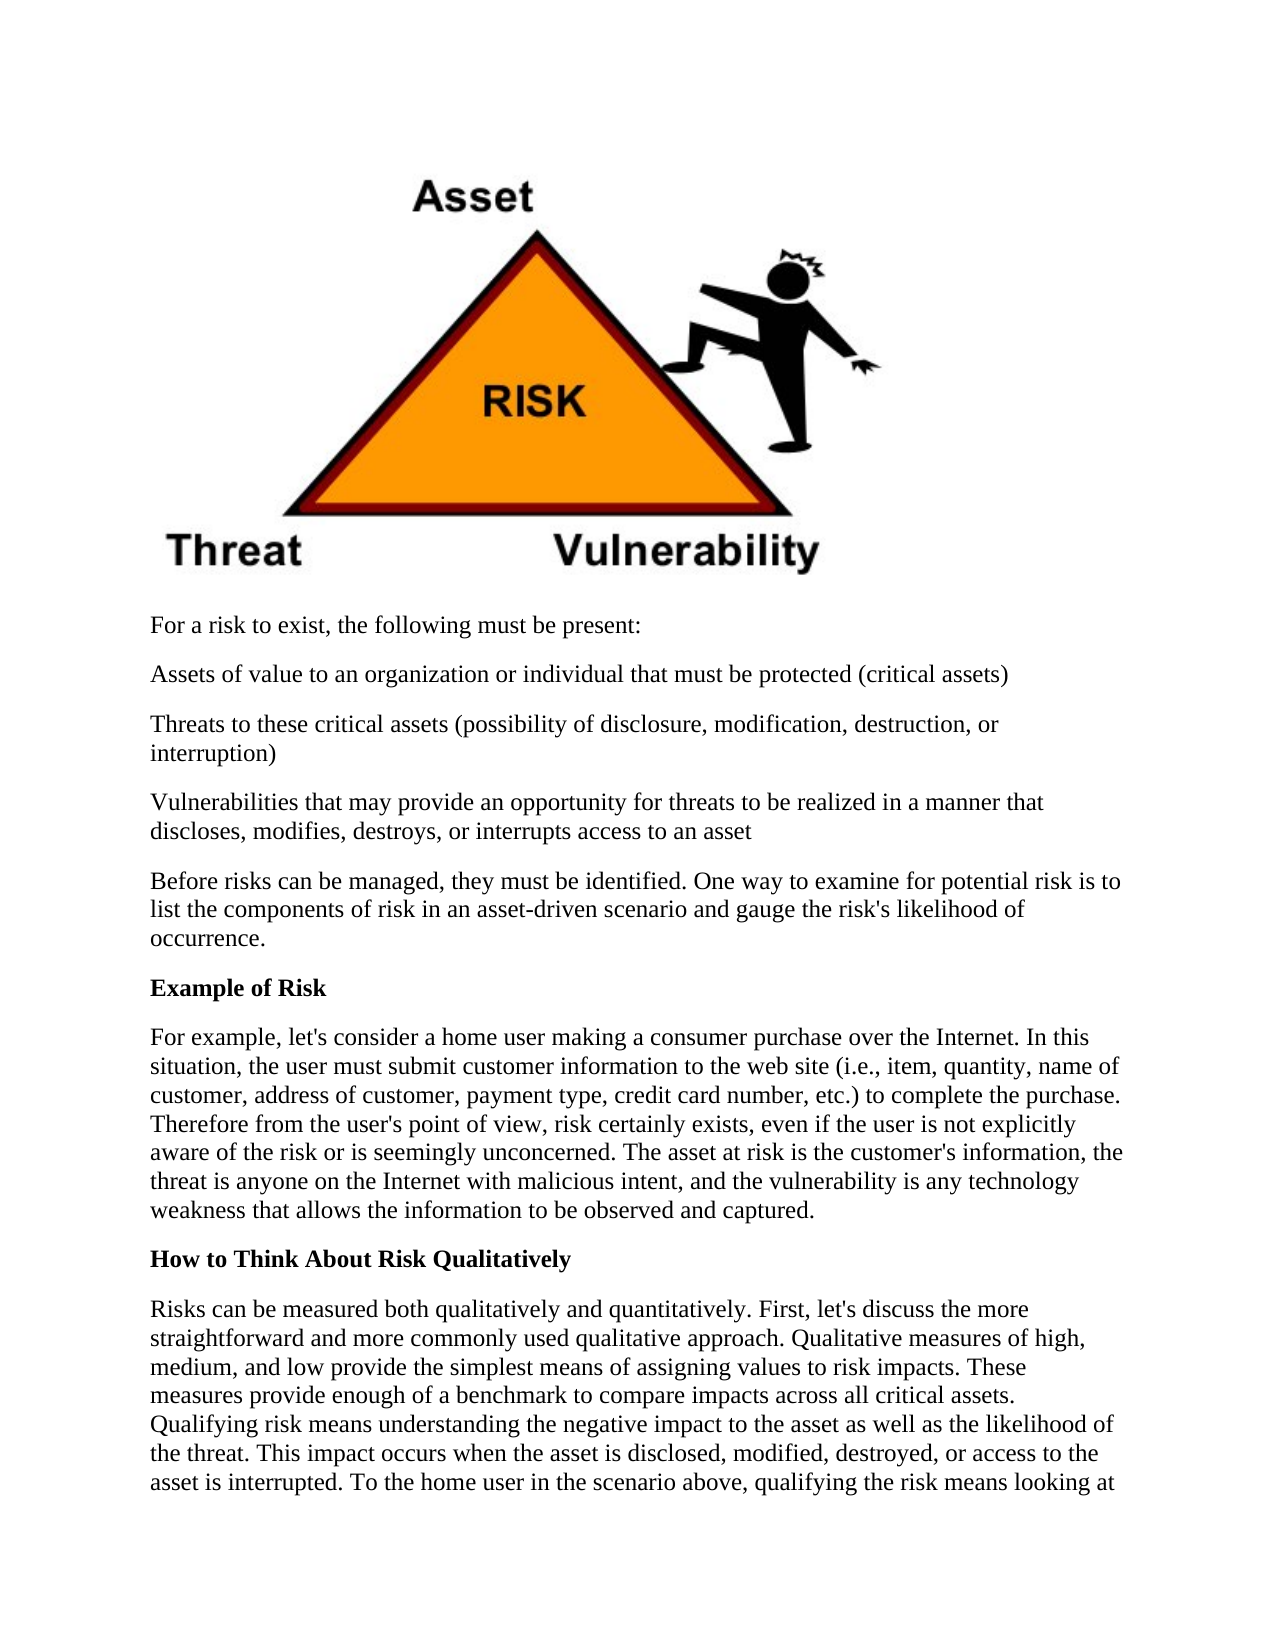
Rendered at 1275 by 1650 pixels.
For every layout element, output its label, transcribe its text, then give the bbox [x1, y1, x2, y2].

text For a risk to exist, the following must be present: [150, 610, 1125, 639]
text For example, let's consider a home user making a consumer purchase over the Internet. In this situation, the user must submit customer information to the web site (i.e., item, quantity, name of customer, address of customer, payment type, credit card number, etc.) to complete the purchase. Therefore from the user's point of view, risk certainly exists, even if the user is not explicitly aware of the risk or is seemingly unconcerned. The asset at risk is the customer's information, the threat is anyone on the Internet with malicious intent, and the vulnerability is any technology weakness that allows the information to be observed and captured. [150, 1022, 1125, 1224]
text Vulnerabilities that may provide an opportunity for threats to be realized in a manner that discloses, modifies, destroys, or interrupts access to an asset [150, 787, 1125, 845]
text Example of Risk [150, 973, 1125, 1002]
text Assets of value to an organization or individual that must be protected (critical assets) [150, 659, 1125, 688]
text Before risks can be managed, they must be identified. One way to examine for potential risk is to list the components of risk in an asset-driven scenario and gauge the risk's likelihood of occurrence. [150, 866, 1125, 952]
text Threats to these critical assets (possibility of disclosure, modification, destruction, or interruption) [150, 709, 1125, 767]
text How to Think About Risk Qualitatively [150, 1244, 1125, 1273]
text Risks can be measured both qualitatively and quantitatively. First, let's discuss the more straightforward and more commonly used qualitative approach. Qualitative measures of high, medium, and low provide the simplest means of assigning values to risk impacts. These measures provide enough of a benchmark to compare impacts across all critical assets. Qualifying risk means understanding the negative impact to the asset as well as the likelihood of the threat. This impact occurs when the asset is disclosed, modified, destroyed, or access to the asset is interrupted. To the home user in the scenario above, qualifying the risk means looking at [150, 1294, 1125, 1495]
